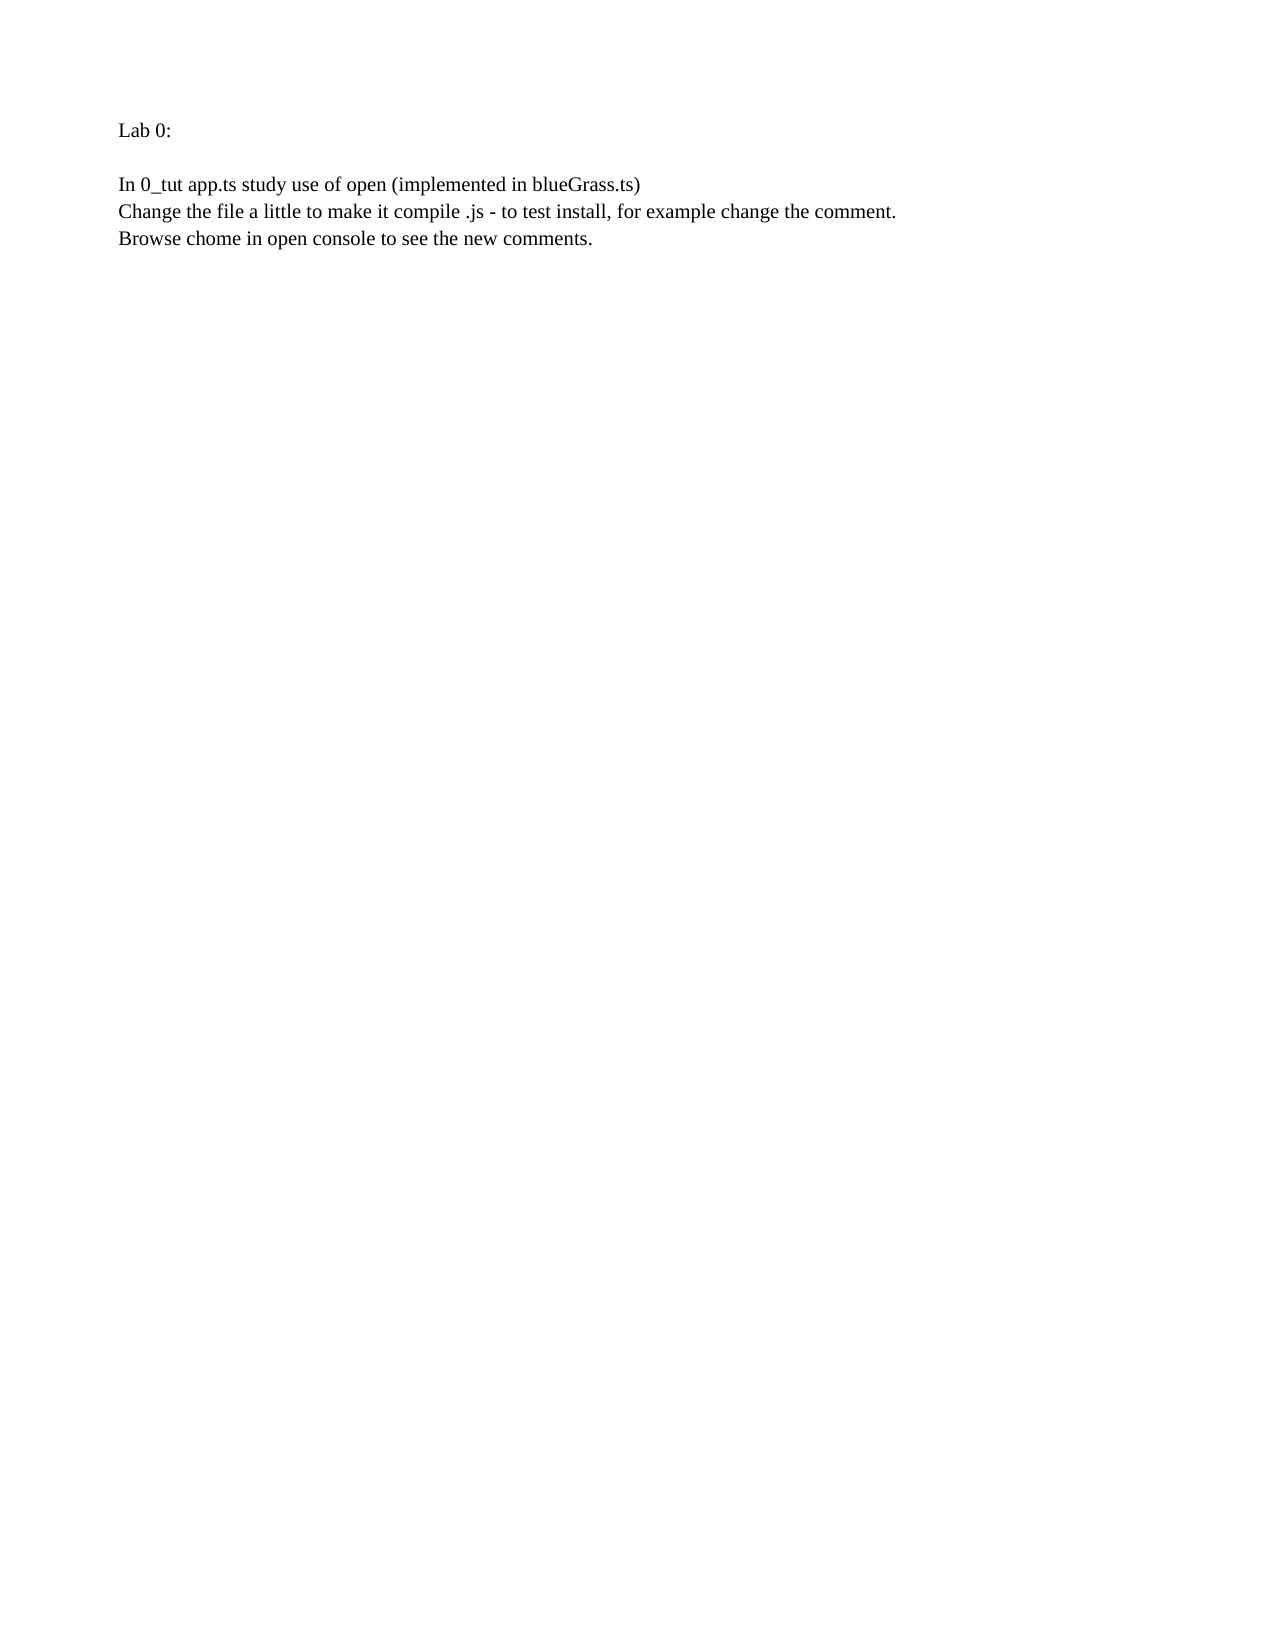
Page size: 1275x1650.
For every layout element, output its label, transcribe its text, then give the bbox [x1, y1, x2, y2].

text In 0_tut app.ts study use of open (implemented in blueGrass.ts) [118, 172, 1157, 196]
text Lab 0: [118, 118, 1157, 142]
text Browse chome in open console to see the new comments. [118, 226, 1157, 249]
text Change the file a little to make it compile .js - to test install, for example change the comment. [118, 199, 1157, 222]
